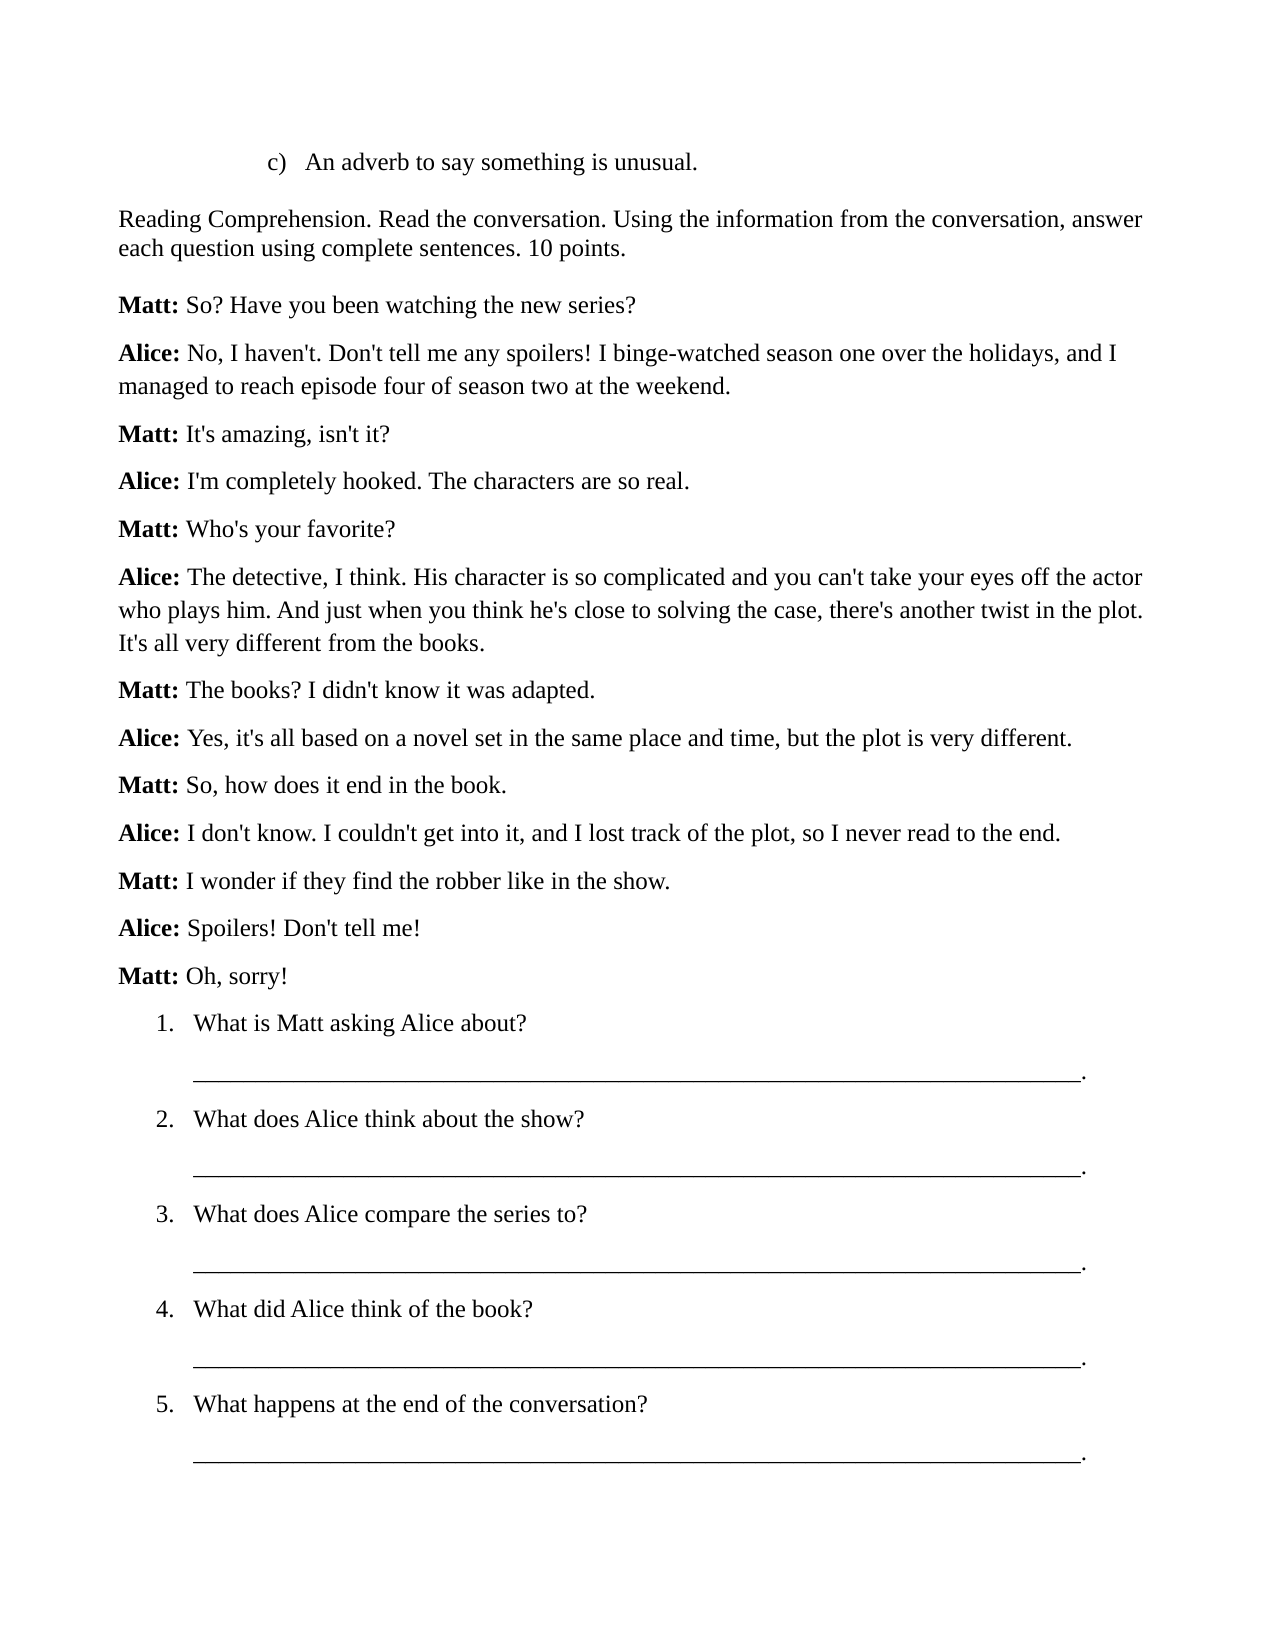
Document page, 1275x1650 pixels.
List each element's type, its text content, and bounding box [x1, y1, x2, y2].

text Matt: The books? I didn't know it was adapted. [118, 675, 1157, 704]
text Matt: Who's your favorite? [118, 514, 1157, 543]
text Alice: I don't know. I couldn't get into it, and I lost track of the plot, so I never read to the end. [118, 818, 1157, 847]
text Matt: It's amazing, isn't it? [118, 419, 1157, 448]
text Matt: Oh, sorry! [118, 961, 1157, 990]
text Alice: No, I haven't. Don't tell me any spoilers! I binge-watched season one over the holidays, and I managed to reach episode four of season two at the weekend. [118, 338, 1157, 400]
list What happens at the end of the conversation? [156, 1389, 1157, 1418]
text Matt: So? Have you been watching the new series? [118, 291, 1157, 319]
list What does Alice think about the show? [156, 1104, 1157, 1132]
list _______________________________________________________________________. [156, 1247, 1157, 1275]
list What does Alice compare the series to? [156, 1199, 1157, 1228]
text Alice: I'm completely hooked. The characters are so real. [118, 466, 1157, 495]
list _______________________________________________________________________. [156, 1151, 1157, 1180]
list _______________________________________________________________________. [156, 1437, 1157, 1466]
list _______________________________________________________________________. [156, 1056, 1157, 1085]
list What is Matt asking Alice about? [156, 1008, 1157, 1037]
list What did Alice think of the book? [156, 1294, 1157, 1323]
text Matt: I wonder if they find the robber like in the show. [118, 866, 1157, 894]
text Alice: Spoilers! Don't tell me! [118, 913, 1157, 942]
text Matt: So, how does it end in the book. [118, 771, 1157, 799]
list An adverb to say something is unusual. [267, 147, 1157, 176]
list _______________________________________________________________________. [156, 1342, 1157, 1371]
text Alice: The detective, I think. His character is so complicated and you can't take your eyes off the actor who plays him. And just when you think he's close to solving the case, there's another twist in the plot. It's all very different from the books. [118, 562, 1157, 656]
text Alice: Yes, it's all based on a novel set in the same place and time, but the plot is very different. [118, 723, 1157, 752]
text Reading Comprehension. Read the conversation. Using the information from the conversation, answer each question using complete sentences. 10 points. [118, 204, 1157, 262]
